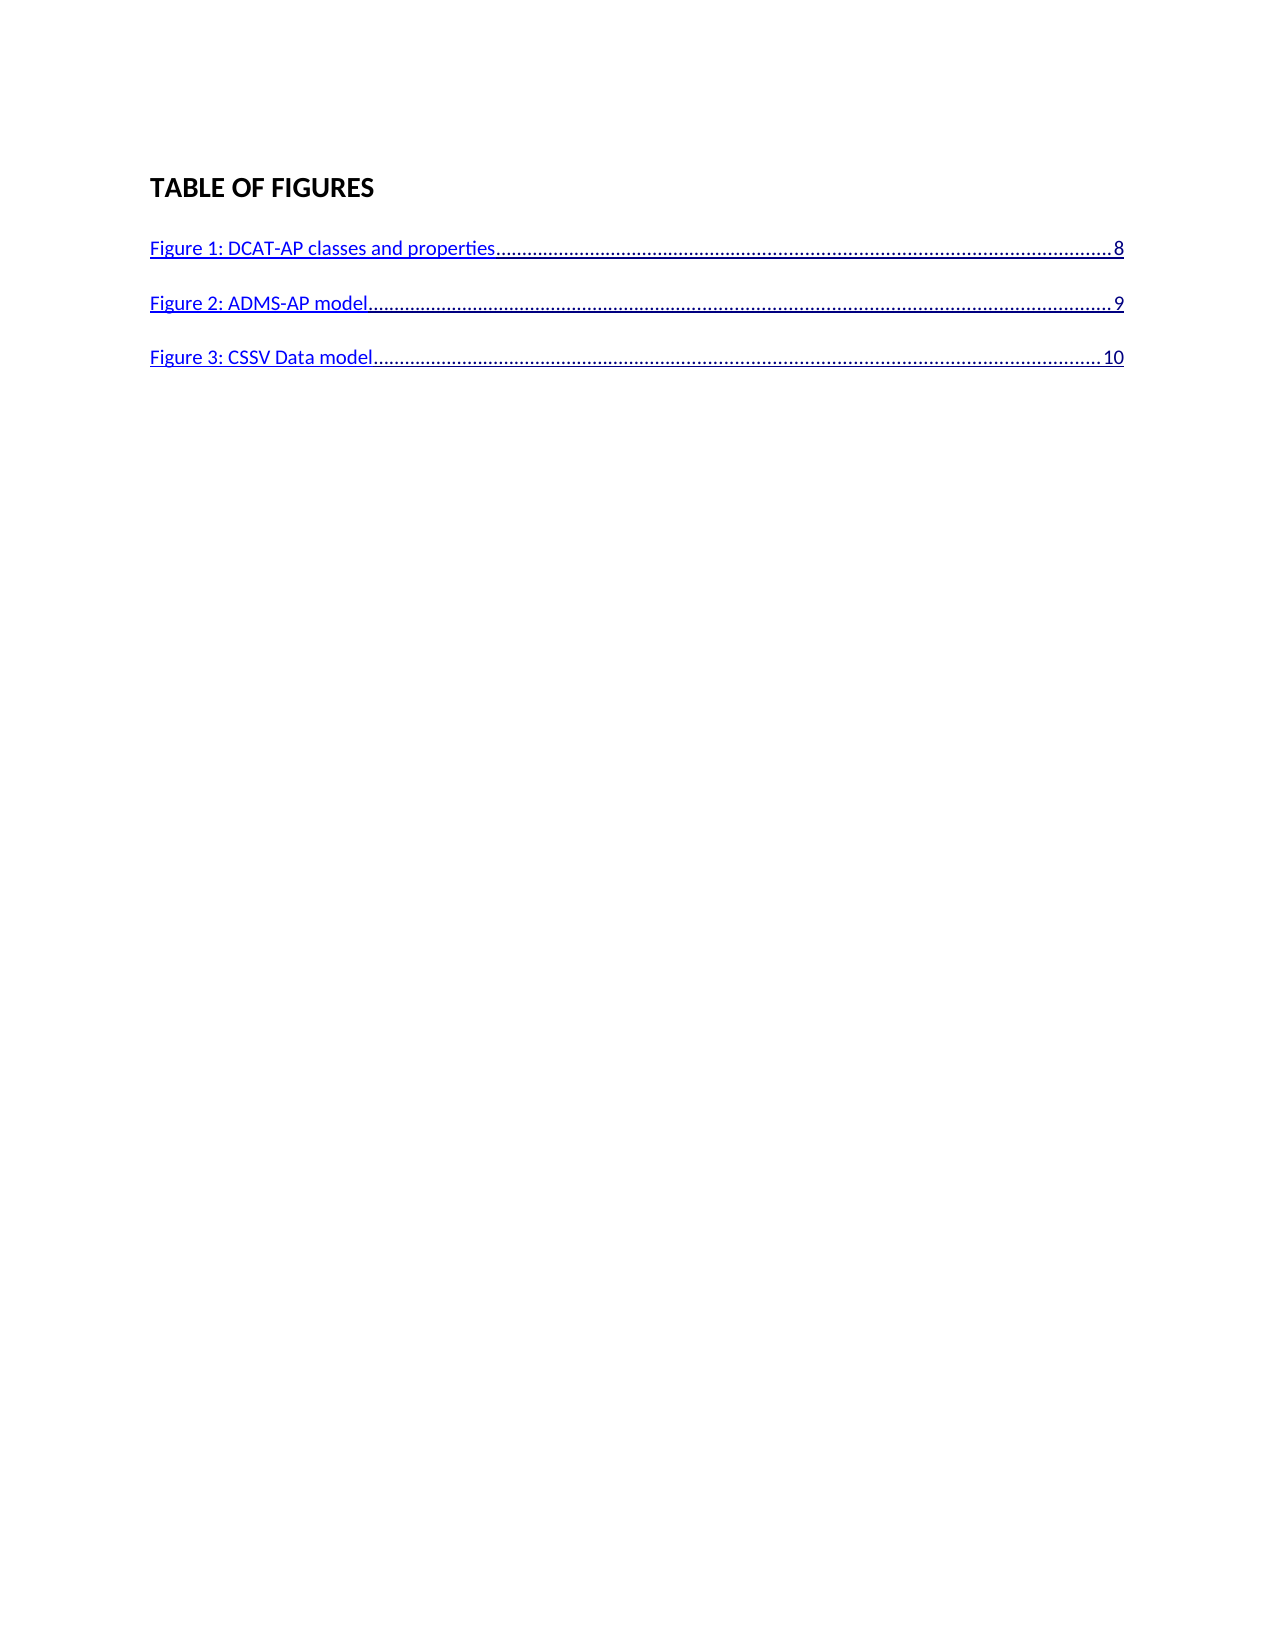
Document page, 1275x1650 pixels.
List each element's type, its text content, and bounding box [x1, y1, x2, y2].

text Table of Figures [150, 169, 1050, 205]
text Figure 2: ADMS-AP model 9 [150, 290, 1125, 315]
text Figure 3: CSSV Data model 10 [150, 344, 1125, 369]
text Figure 1: DCAT-AP classes and properties 8 [150, 236, 1125, 261]
